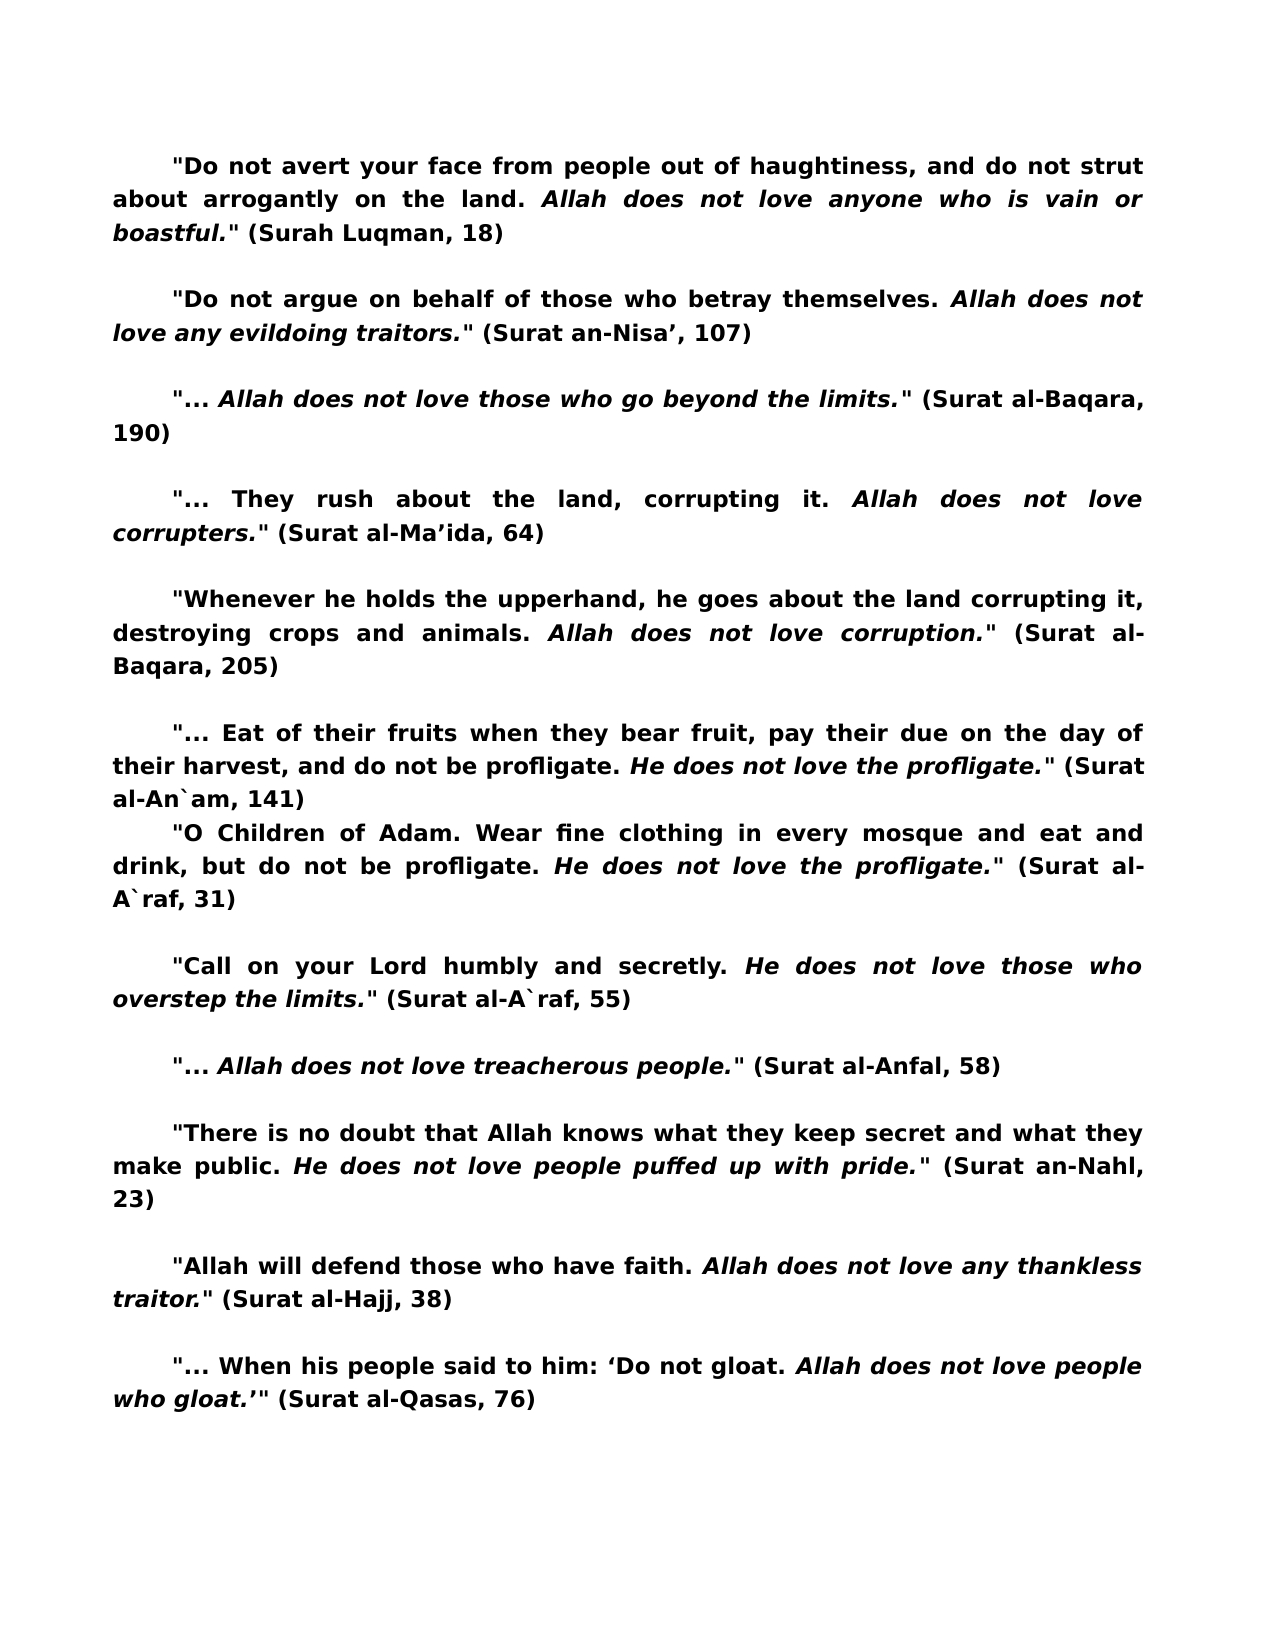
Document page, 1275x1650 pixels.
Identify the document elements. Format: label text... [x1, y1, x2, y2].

text "... Eat of their fruits when they bear fruit, pay their due on the day of their harvest, and do not be profligate. He does not love the profligate." (Surat al-An`am, 141) [112, 714, 1145, 814]
text "Allah will defend those who have faith. Allah does not love any thankless traitor." (Surat al-Hajj, 38) [112, 1248, 1145, 1314]
text "O Children of Adam. Wear fine clothing in every mosque and eat and drink, but do not be profligate. He does not love the profligate." (Surat al-A`raf, 31) [112, 814, 1145, 914]
text "There is no doubt that Allah knows what they keep secret and what they make public. He does not love people puffed up with pride." (Surat an-Nahl, 23) [112, 1114, 1145, 1214]
text "Do not argue on behalf of those who betray themselves. Allah does not love any evildoing traitors." (Surat an-Nisa’, 107) [112, 281, 1145, 348]
text "Whenever he holds the upperhand, he goes about the land corrupting it, destroying crops and animals. Allah does not love corruption." (Surat al-Baqara, 205) [112, 581, 1145, 681]
text "... Allah does not love treacherous people." (Surat al-Anfal, 58) [112, 1048, 1145, 1081]
text "Do not avert your face from people out of haughtiness, and do not strut about arrogantly on the land. Allah does not love anyone who is vain or boastful." (Surah Luqman, 18) [112, 148, 1145, 248]
text "... They rush about the land, corrupting it. Allah does not love corrupters." (Surat al-Ma’ida, 64) [112, 481, 1145, 548]
text "... Allah does not love those who go beyond the limits." (Surat al-Baqara, 190) [112, 381, 1145, 448]
text "... When his people said to him: ‘Do not gloat. Allah does not love people who gloat.’" (Surat al-Qasas, 76) [112, 1348, 1145, 1414]
text "Call on your Lord humbly and secretly. He does not love those who overstep the limits." (Surat al-A`raf, 55) [112, 948, 1145, 1014]
